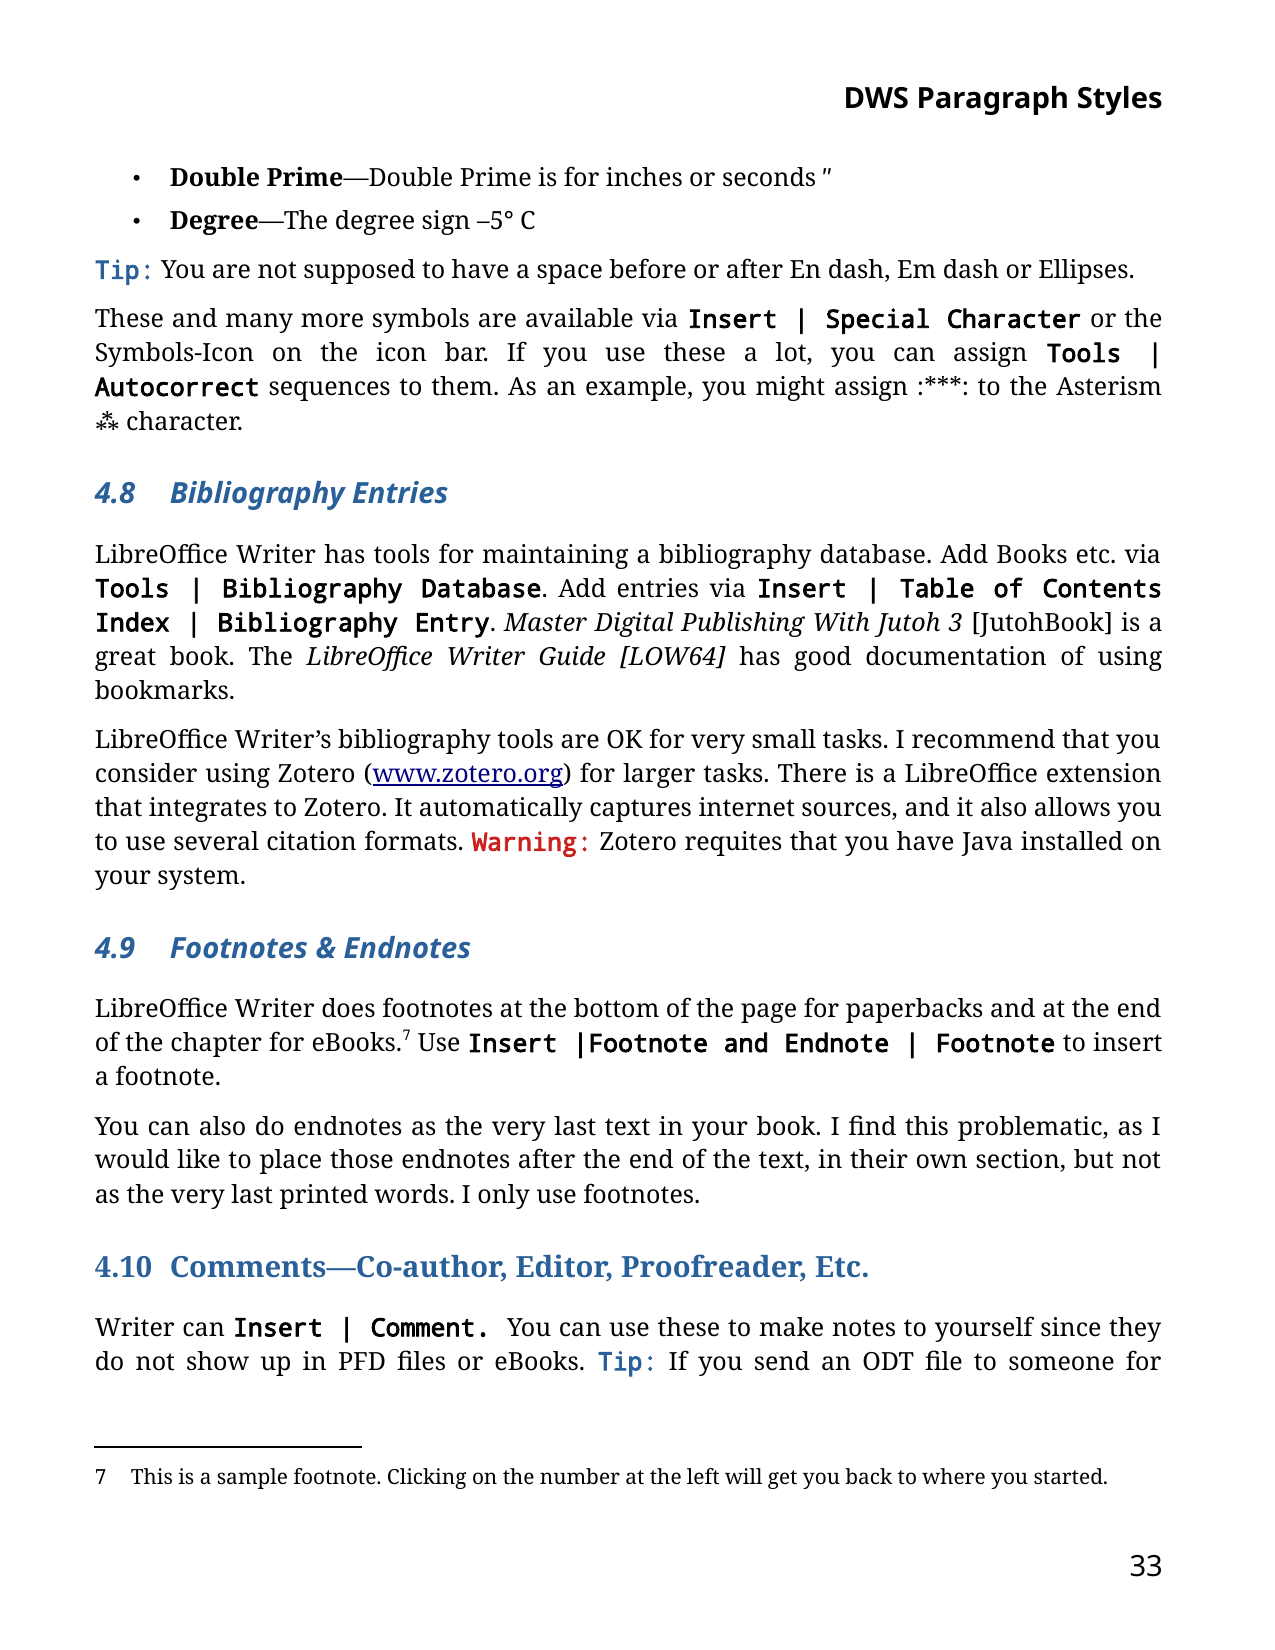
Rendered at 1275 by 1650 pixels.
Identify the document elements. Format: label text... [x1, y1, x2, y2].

subtitle Comments—Co-author, Editor, Proofreader, Etc. [94, 1246, 1162, 1286]
list Degree—The degree sign –5° C [132, 203, 1162, 237]
text Writer can Insert | Comment. You can use these to make notes to yourself since they do not show up in PFD files or eBooks. Tip: If you send an ODT file to someone for [94, 1309, 1162, 1377]
subtitle Footnotes & Endnotes [94, 927, 1162, 967]
text LibreOffice Writer does footnotes at the bottom of the page for paperbacks and at the end of the chapter for eBooks. Use Insert |Footnote and Endnote | Footnote to insert a footnote. [94, 991, 1162, 1093]
text These and many more symbols are available via Insert | Special Character or the Symbols-Icon on the icon bar. If you use these a lot, you can assign Tools | Autocorrect sequences to them. As an example, you might assign :***: to the Asterism ⁂ character. [94, 301, 1162, 437]
list Double Prime—Double Prime is for inches or seconds ʺ [132, 160, 1162, 194]
text Tip: You are not supposed to have a space before or after En dash, Em dash or Ellipses. [94, 252, 1162, 286]
text You can also do endnotes as the very last text in your book. I find this problematic, as I would like to place those endnotes after the end of the text, in their own section, but not as the very last printed words. I only use footnotes. [94, 1108, 1162, 1210]
subtitle Bibliography Entries [94, 473, 1162, 512]
text LibreOffice Writer has tools for maintaining a bibliography database. Add Books etc. via Tools | Bibliography Database. Add entries via Insert | Table of Contents Index | Bibliography Entry. Master Digital Publishing With Jutoh 3 [JutohBook] is a great book. The LibreOffice Writer Guide [LOW64] has good documentation of using bookmarks. [94, 536, 1162, 707]
text LibreOffice Writer’s bibliography tools are OK for very small tasks. I recommend that you consider using Zotero (www.zotero.org) for larger tasks. There is a LibreOffice extension that integrates to Zotero. It automatically captures internet sources, and it also allows you to use several citation formats. Warning: Zotero requites that you have Java installed on your system. [94, 722, 1162, 892]
text This is a sample footnote. Clicking on the number at the left will get you back to where you started. [94, 1462, 1162, 1490]
